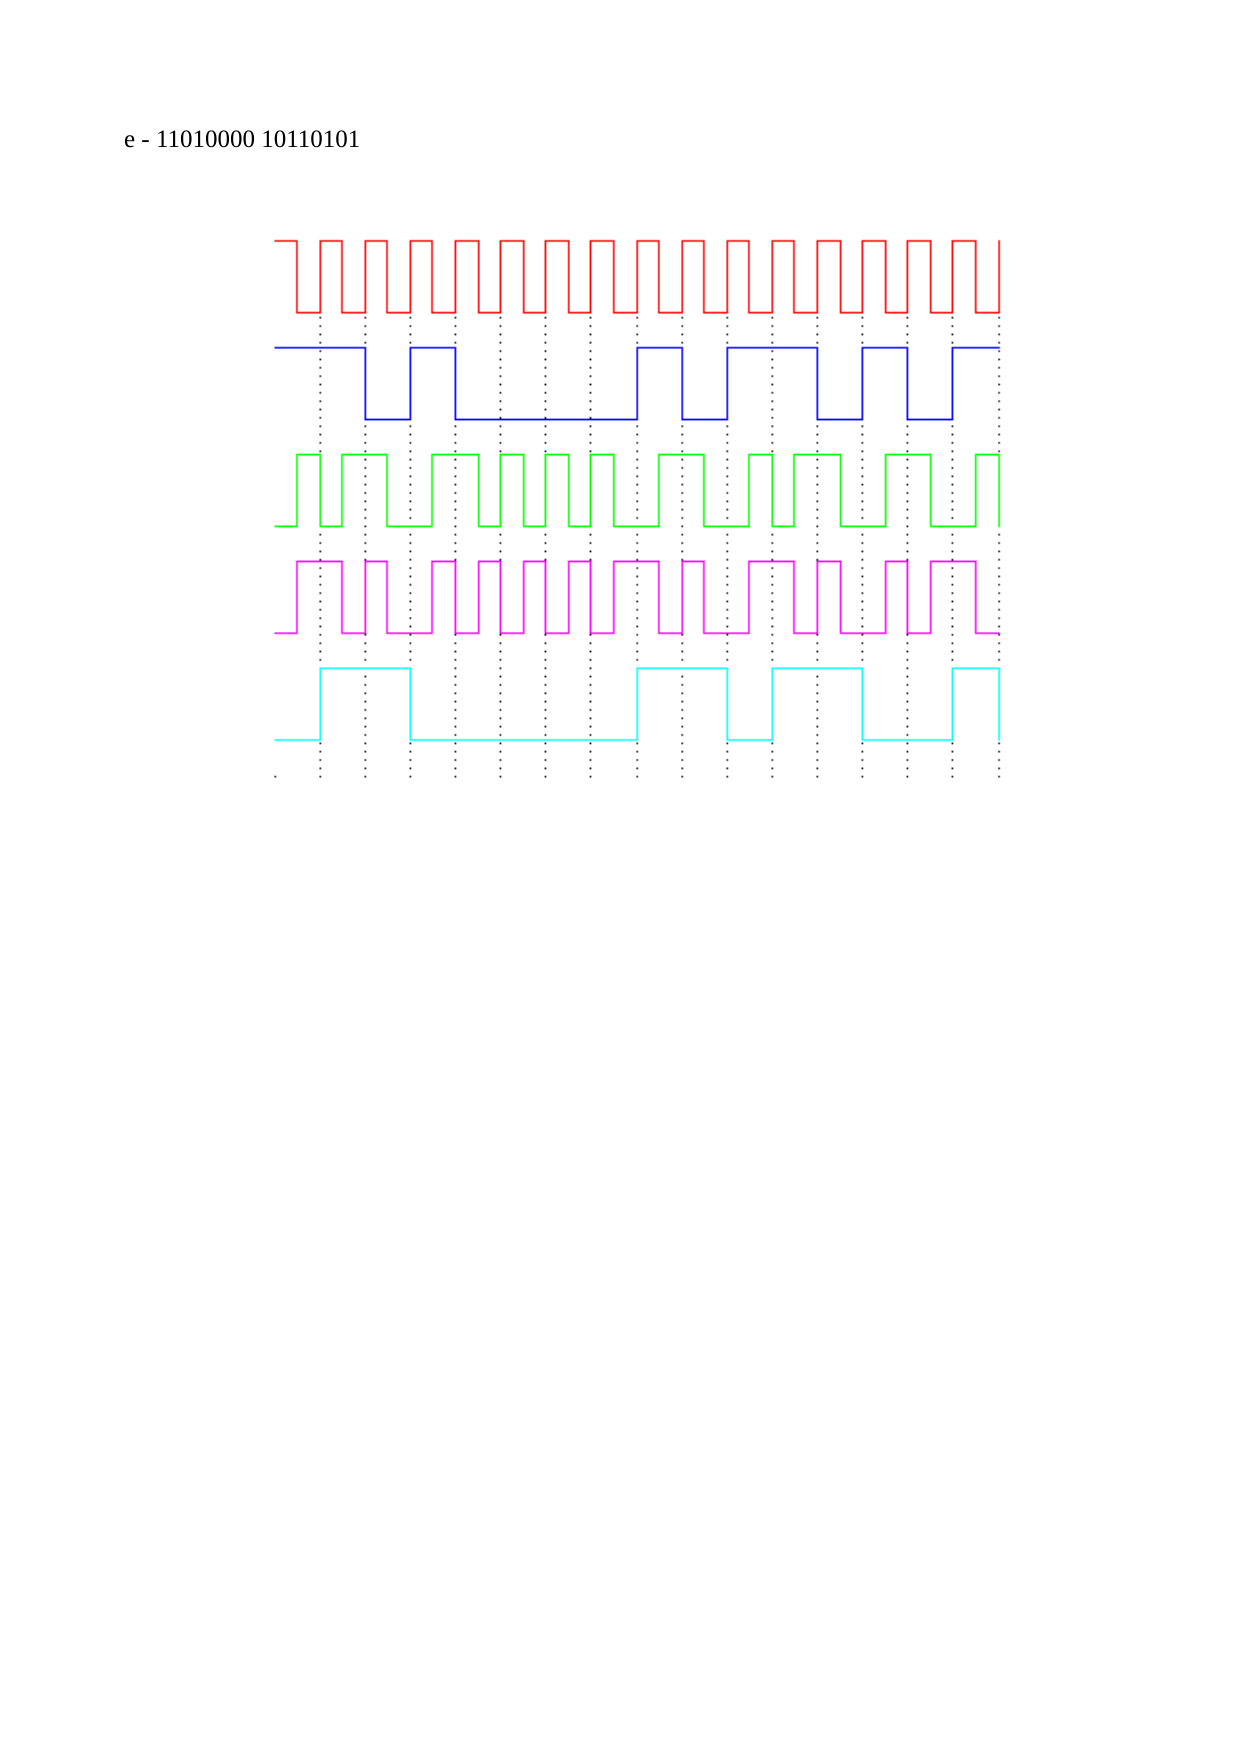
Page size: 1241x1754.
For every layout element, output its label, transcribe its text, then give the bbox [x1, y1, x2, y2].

table_cell е - 11010000 10110101 [118, 118, 1122, 887]
picture [153, 152, 1087, 853]
